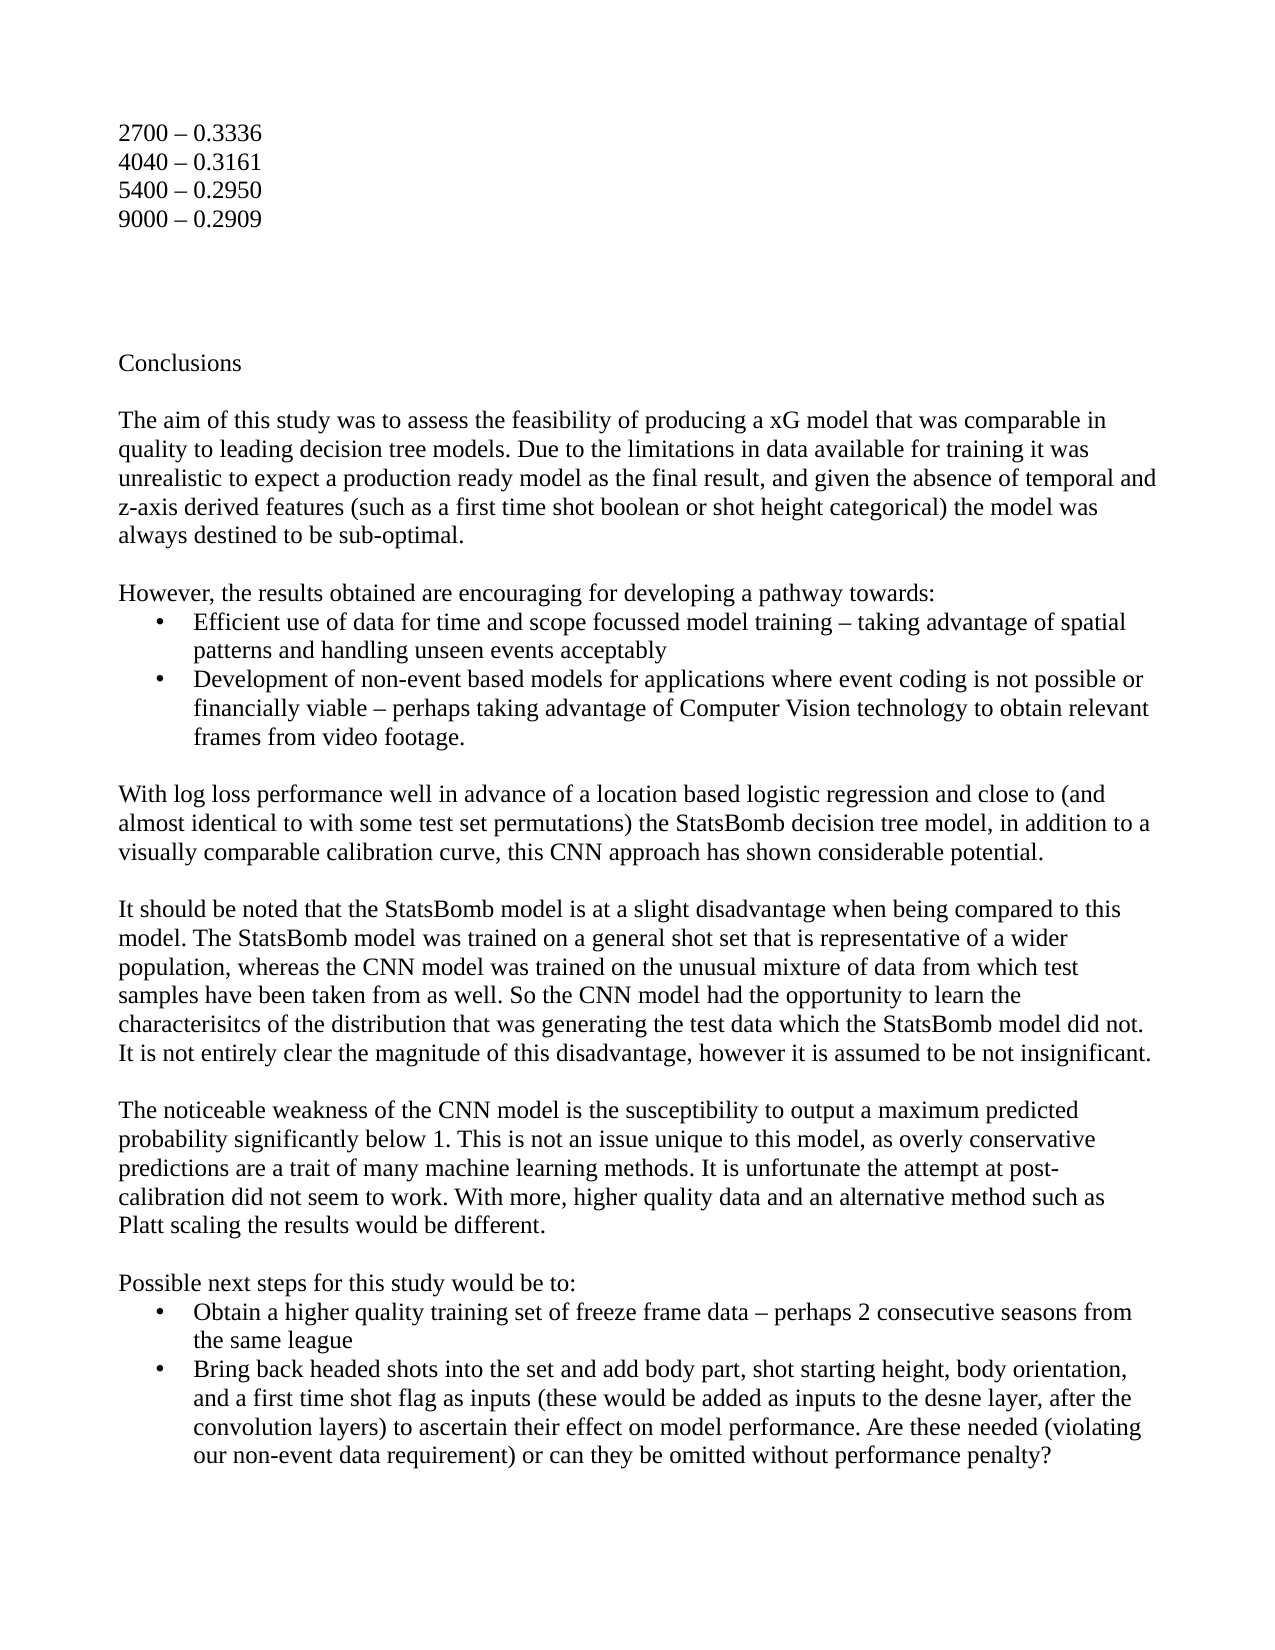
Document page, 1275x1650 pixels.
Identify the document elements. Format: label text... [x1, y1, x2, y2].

list Efficient use of data for time and scope focussed model training – taking advantage of spatial patterns and handling unseen events acceptably [156, 607, 1157, 664]
text Conclusions [118, 348, 1157, 377]
text It should be noted that the StatsBomb model is at a slight disadvantage when being compared to this model. The StatsBomb model was trained on a general shot set that is representative of a wider population, whereas the CNN model was trained on the unusual mixture of data from which test samples have been taken from as well. So the CNN model had the opportunity to learn the characterisitcs of the distribution that was generating the test data which the StatsBomb model did not. It is not entirely clear the magnitude of this disadvantage, however it is assumed to be not insignificant. [118, 894, 1157, 1067]
text Possible next steps for this study would be to: [118, 1268, 1157, 1297]
text 9000 – 0.2909 [118, 204, 1157, 233]
text 2700 – 0.3336 [118, 118, 1157, 147]
text 4040 – 0.3161 [118, 147, 1157, 176]
list Bring back headed shots into the set and add body part, shot starting height, body orientation, and a first time shot flag as inputs (these would be added as inputs to the desne layer, after the convolution layers) to ascertain their effect on model performance. Are these needed (violating our non-event data requirement) or can they be omitted without performance penalty? [156, 1354, 1157, 1469]
list Obtain a higher quality training set of freeze frame data – perhaps 2 consecutive seasons from the same league [156, 1297, 1157, 1354]
text 5400 – 0.2950 [118, 176, 1157, 204]
text The noticeable weakness of the CNN model is the susceptibility to output a maximum predicted probability significantly below 1. This is not an issue unique to this model, as overly conservative predictions are a trait of many machine learning methods. It is unfortunate the attempt at post-calibration did not seem to work. With more, higher quality data and an alternative method such as Platt scaling the results would be different. [118, 1096, 1157, 1239]
list Development of non-event based models for applications where event coding is not possible or financially viable – perhaps taking advantage of Computer Vision technology to obtain relevant frames from video footage. [156, 664, 1157, 751]
text The aim of this study was to assess the feasibility of producing a xG model that was comparable in quality to leading decision tree models. Due to the limitations in data available for training it was unrealistic to expect a production ready model as the final result, and given the absence of temporal and z-axis derived features (such as a first time shot boolean or shot height categorical) the model was always destined to be sub-optimal. [118, 406, 1157, 549]
text However, the results obtained are encouraging for developing a pathway towards: [118, 578, 1157, 607]
text With log loss performance well in advance of a location based logistic regression and close to (and almost identical to with some test set permutations) the StatsBomb decision tree model, in addition to a visually comparable calibration curve, this CNN approach has shown considerable potential. [118, 779, 1157, 866]
